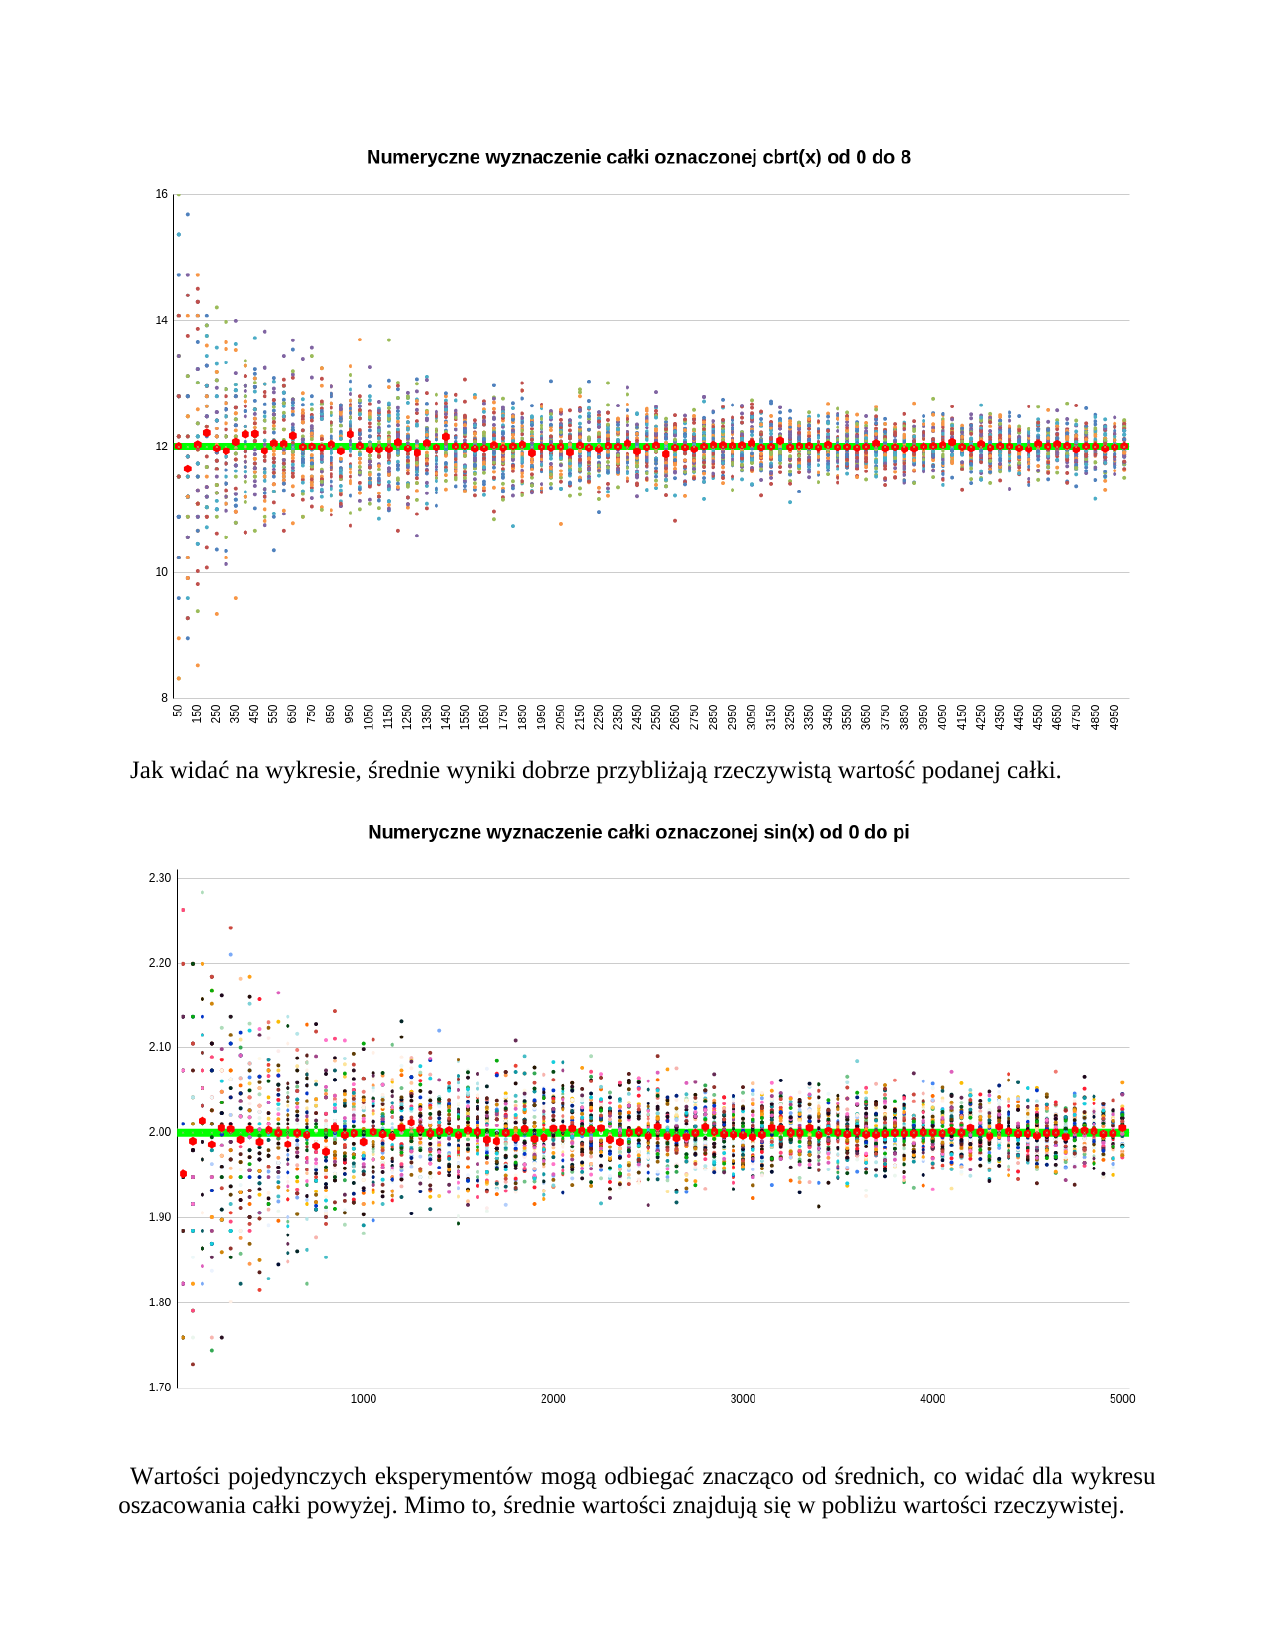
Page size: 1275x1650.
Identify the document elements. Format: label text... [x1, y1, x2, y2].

text Wartości pojedynczych eksperymentów mogą odbiegać znacząco od średnich, co widać dla wykresu oszacowania całki powyżej. Mimo to, średnie wartości znajdują się w pobliżu wartości rzeczywistej. [118, 1461, 1157, 1519]
picture [118, 794, 1157, 1433]
text Jak widać na wykresie, średnie wyniki dobrze przybliżają rzeczywistą wartość podanej całki. [118, 756, 1157, 784]
picture [118, 120, 1157, 756]
